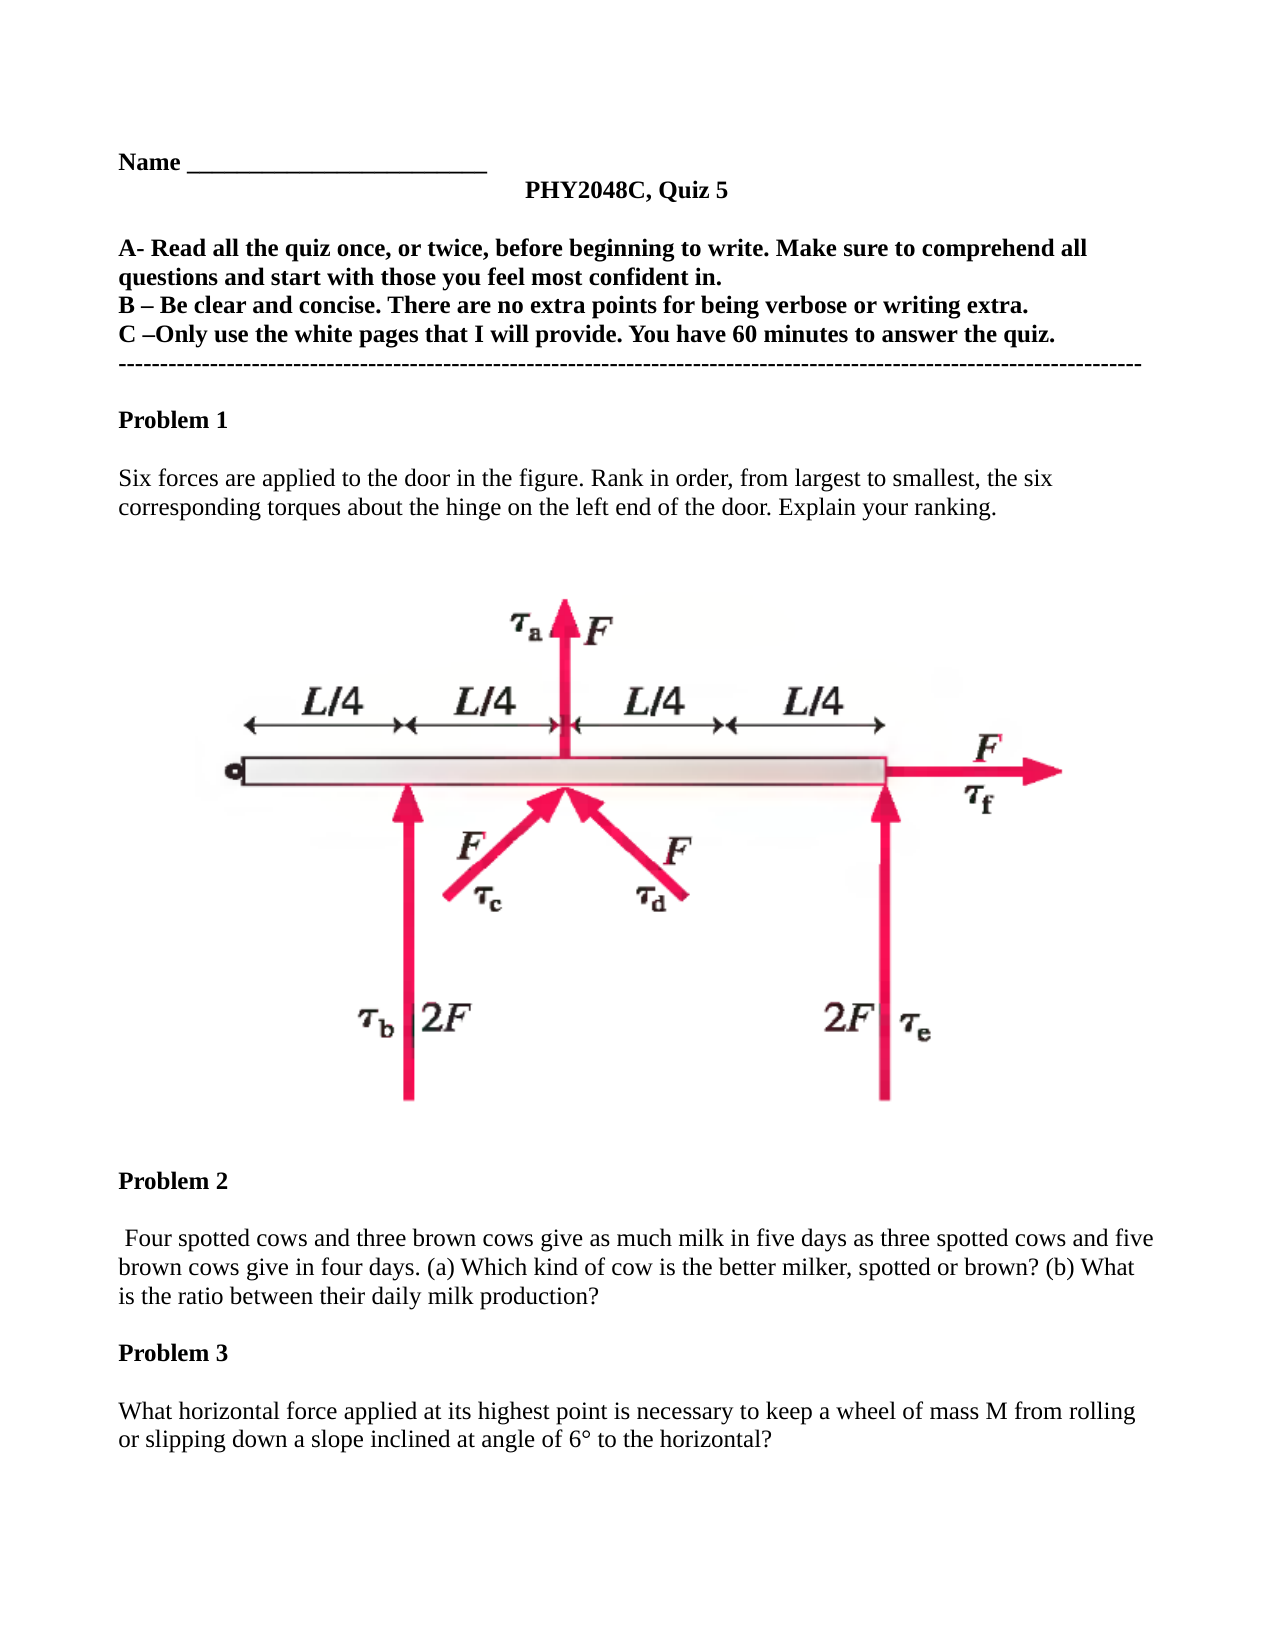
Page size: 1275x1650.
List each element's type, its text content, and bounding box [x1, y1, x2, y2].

text PHY2048C, Quiz 5 [118, 176, 1157, 204]
text Problem 1 [118, 406, 1157, 434]
picture [194, 549, 1081, 1137]
text What horizontal force applied at its highest point is necessary to keep a wheel of mass M from rolling or slipping down a slope inclined at angle of 6° to the horizontal? [118, 1396, 1157, 1453]
text Name ________________________ [118, 147, 1157, 176]
text Six forces are applied to the door in the figure. Rank in order, from largest to smallest, the six corresponding torques about the hinge on the left end of the door. Explain your ranking. [118, 463, 1157, 521]
text C –Only use the white pages that I will provide. You have 60 minutes to answer the quiz. [118, 319, 1157, 348]
text Problem 2 [118, 1166, 1157, 1194]
text B – Be clear and concise. There are no extra points for being verbose or writing extra. [118, 291, 1157, 319]
text Problem 3 [118, 1338, 1157, 1367]
text A- Read all the quiz once, or twice, before beginning to write. Make sure to comprehend all questions and start with those you feel most confident in. [118, 233, 1157, 291]
text Four spotted cows and three brown cows give as much milk in five days as three spotted cows and five brown cows give in four days. (a) Which kind of cow is the better milker, spotted or brown? (b) What is the ratio between their daily milk production? [118, 1223, 1157, 1309]
text --------------------------------------------------------------------------------------------------------------------------- [118, 348, 1157, 377]
